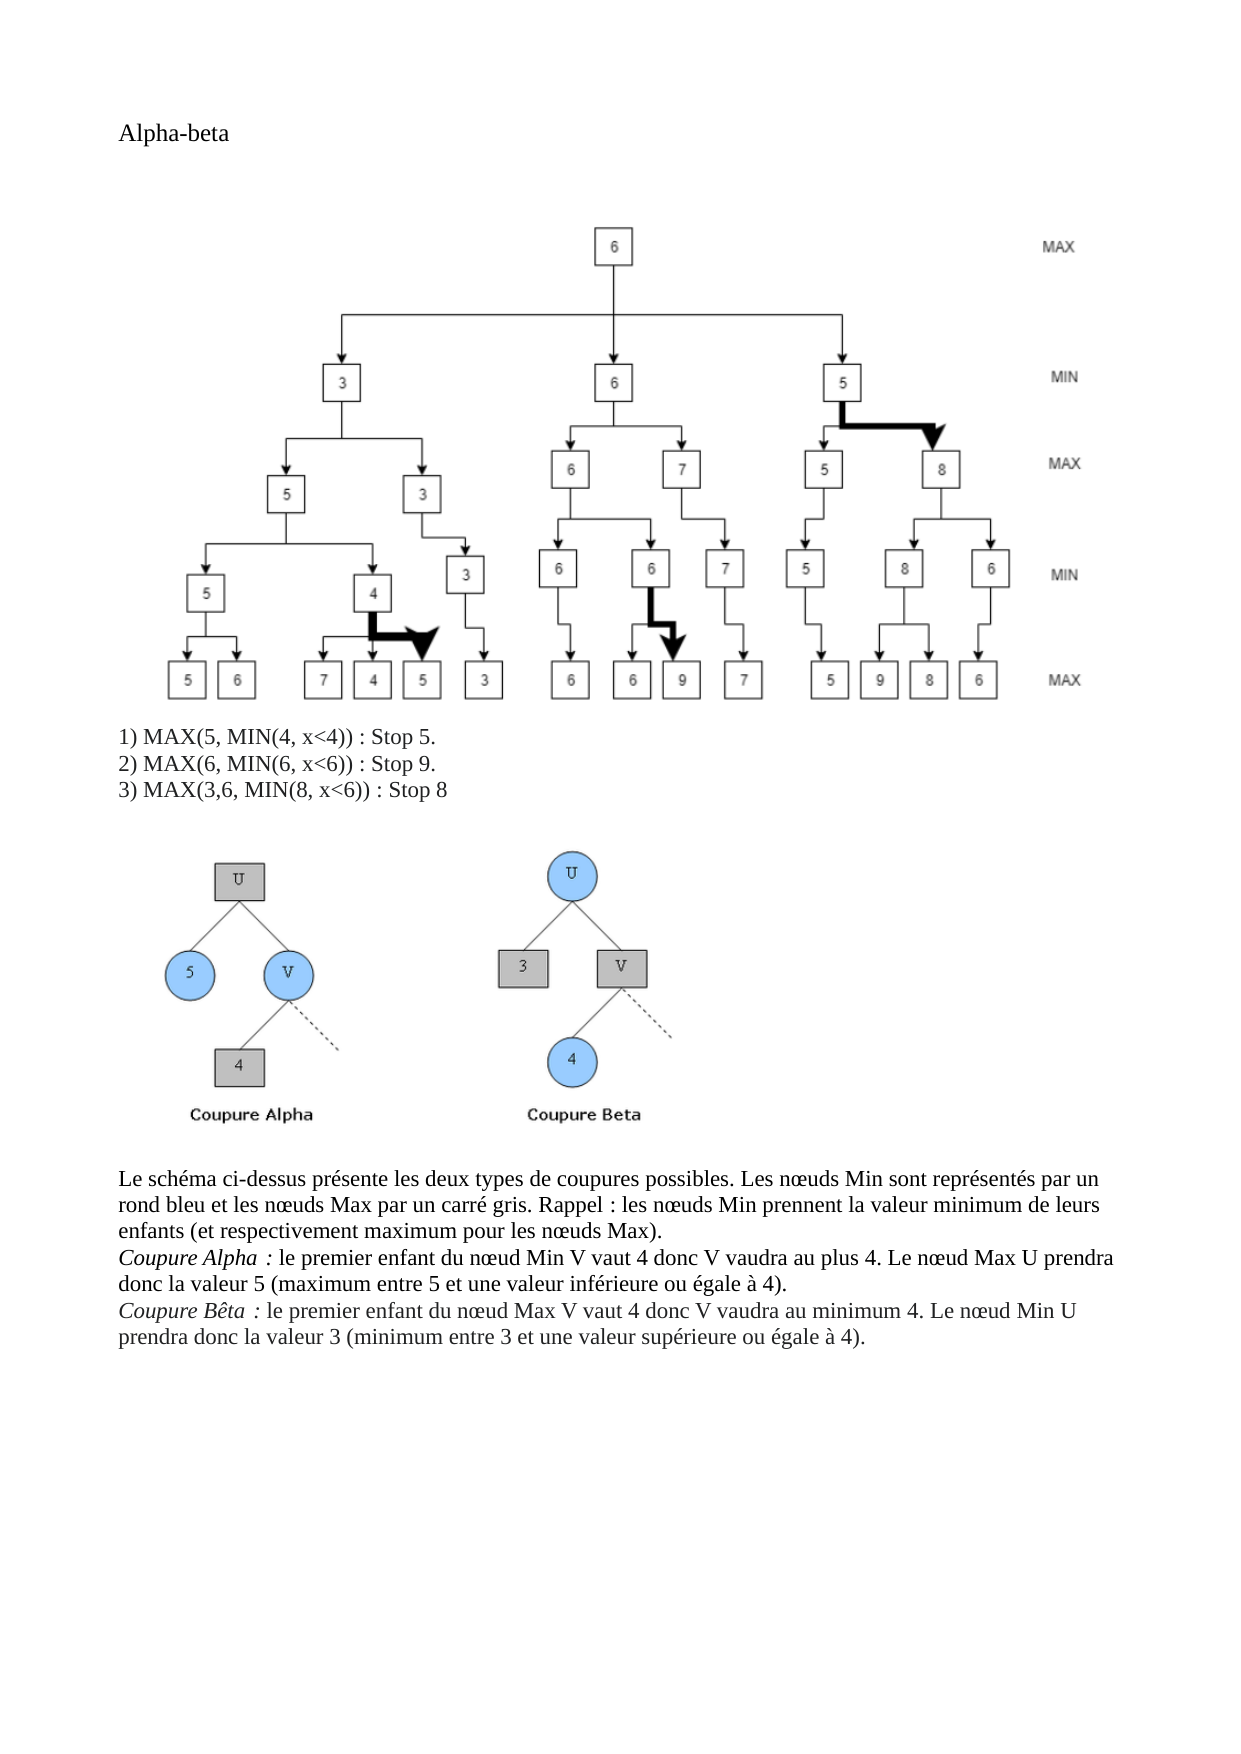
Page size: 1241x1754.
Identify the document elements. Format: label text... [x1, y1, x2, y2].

picture [118, 175, 1123, 724]
text 1) MAX(5, MIN(4, x<4)) : Stop 5. [118, 724, 1122, 749]
text Coupure Alpha : le premier enfant du nœud Min V vaut 4 donc V vaudra au plus 4. Le nœud Max U prendra donc la valeur 5 (maximum entre 5 et une valeur inférieure ou égale à 4). [118, 1244, 1122, 1297]
text 2) MAX(6, MIN(6, x<6)) : Stop 9. [118, 749, 1122, 776]
text 3) MAX(3,6, MIN(8, x<6)) : Stop 8 [118, 776, 1122, 802]
picture [118, 828, 780, 1146]
text Le schéma ci-dessus présente les deux types de coupures possibles. Les nœuds Min sont représentés par un rond bleu et les nœuds Max par un carré gris. Rappel : les nœuds Min prennent la valeur minimum de leurs enfants (et respectivement maximum pour les nœuds Max). [118, 1165, 1122, 1244]
text Coupure Bêta : le premier enfant du nœud Max V vaut 4 donc V vaudra au minimum 4. Le nœud Min U prendra donc la valeur 3 (minimum entre 3 et une valeur supérieure ou égale à 4). [118, 1297, 1122, 1349]
text Alpha-beta [118, 118, 1122, 147]
